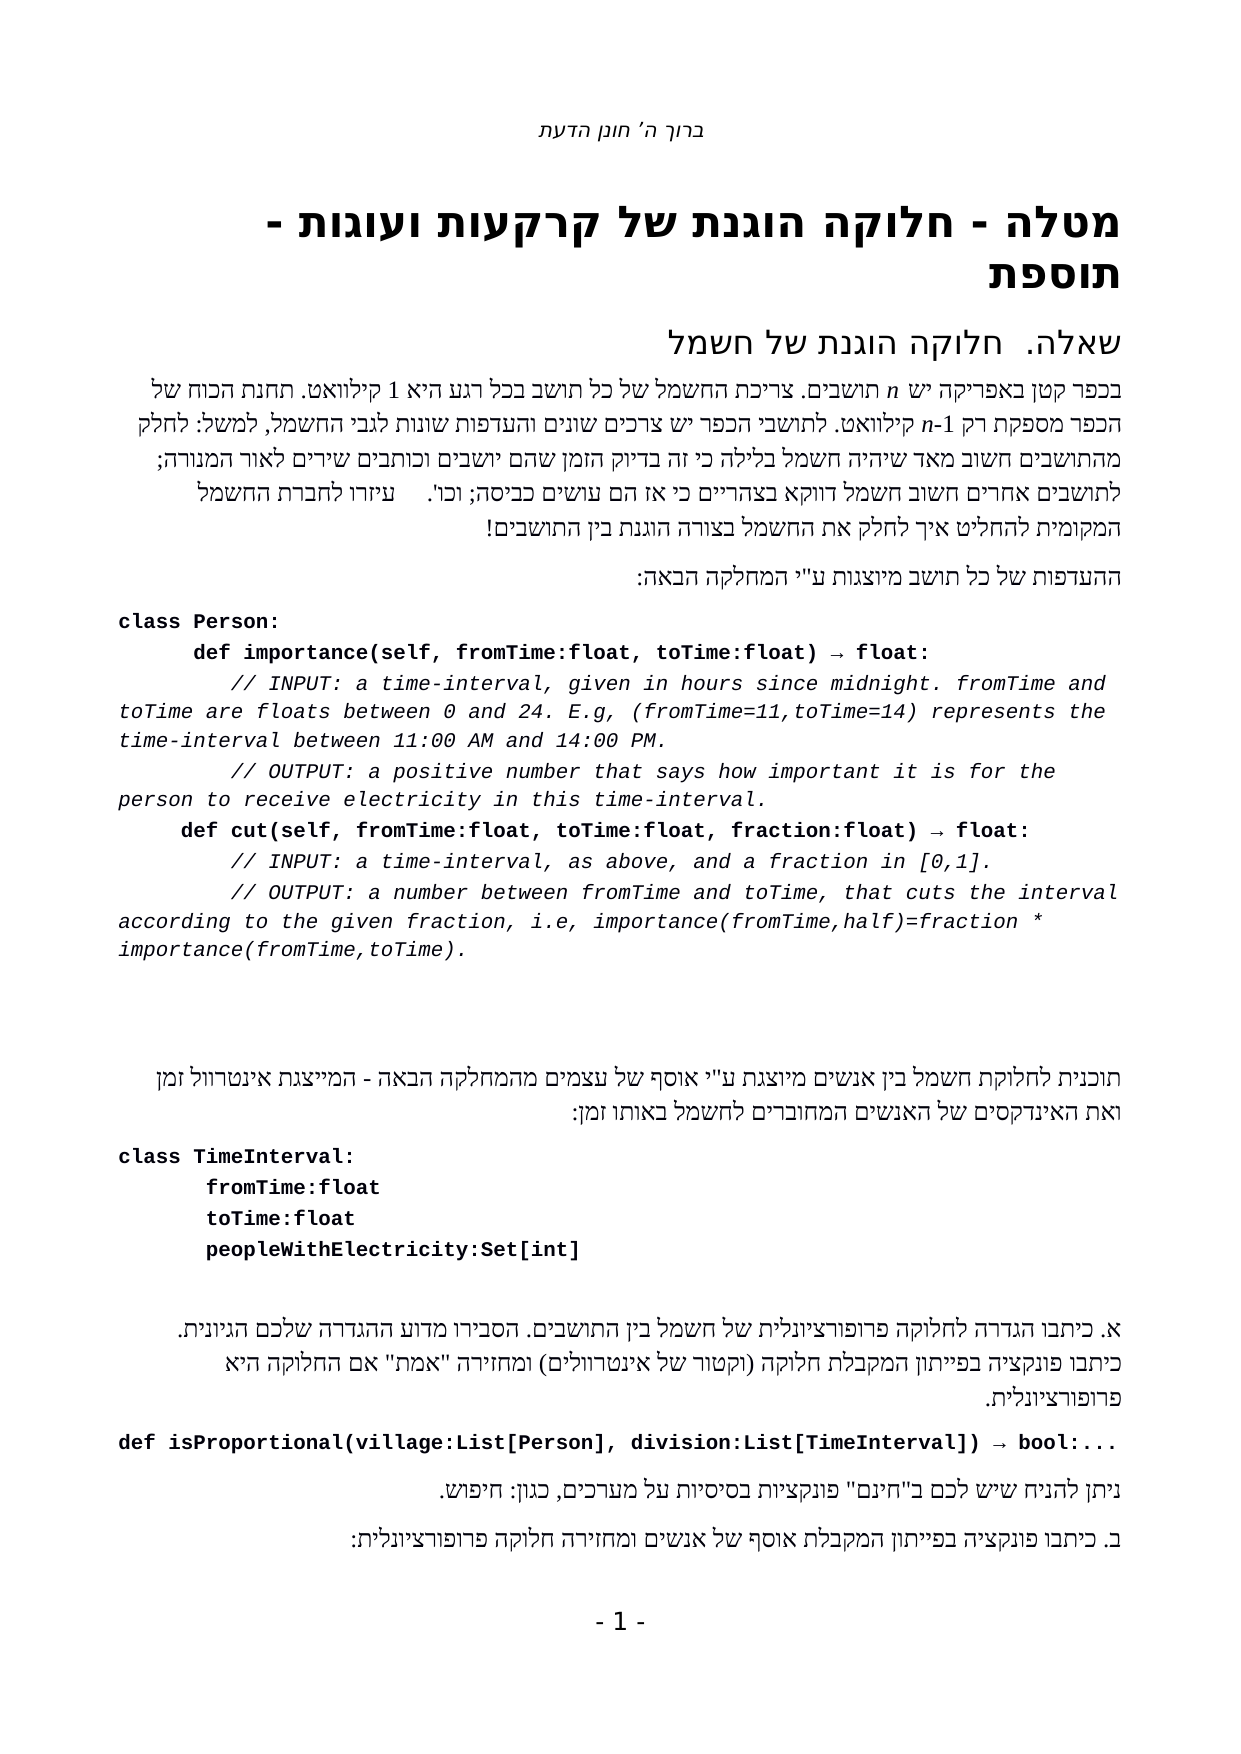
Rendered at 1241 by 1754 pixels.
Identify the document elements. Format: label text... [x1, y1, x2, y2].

text toTime:float [118, 1208, 1122, 1232]
text // INPUT: a time-interval, as above, and a fraction in [0,1]. [118, 851, 1122, 875]
text // OUTPUT: a number between fromTime and toTime, that cuts the interval according to the given fraction, i.e, importance(fromTime,half)=fraction * importance(fromTime,toTime). [118, 882, 1122, 963]
text בכפר קטן באפריקה יש n תושבים. צריכת החשמל של כל תושב בכל רגע היא 1 קילוואט. תחנת הכוח של הכפר מספקת רק n-1 קילוואט. לתושבי הכפר יש צרכים שונים והעדפות שונות לגבי החשמל, למשל: לחלק מהתושבים חשוב מאד שיהיה חשמל בלילה כי זה בדיוק הזמן שהם יושבים וכותבים שירים לאור המנורה; לתושבים אחרים חשוב חשמל דווקא בצהריים כי אז הם עושים כביסה; וכו'. עיזרו לחברת החשמל המקומית להחליט איך לחלק את החשמל בצורה הוגנת בין התושבים! [118, 375, 1122, 542]
text def isProportional(village:List[Person], division:List[TimeInterval]) → bool:... [118, 1432, 1122, 1456]
text ניתן להניח שיש לכם ב"חינם" פונקציות בסיסיות על מערכים, כגון: חיפוש. [118, 1475, 1122, 1504]
text fromTime:float [118, 1177, 1122, 1201]
text def cut(self, fromTime:float, toTime:float, fraction:float) → float: [118, 820, 1122, 844]
text // INPUT: a time-interval, given in hours since midnight. fromTime and toTime are floats between 0 and 24. E.g, (fromTime=11,toTime=14) represents the time-interval between 11:00 AM and 14:00 PM. [118, 673, 1122, 753]
text ב. כיתבו פונקציה בפייתון המקבלת אוסף של אנשים ומחזירה חלוקה פרופורציונלית: [118, 1524, 1122, 1553]
text peopleWithElectricity:Set[int] [118, 1239, 1122, 1263]
text // OUTPUT: a positive number that says how important it is for the person to receive electricity in this time-interval. [118, 761, 1122, 813]
subtitle מטלה - חלוקה הוגנת של קרקעות ועוגות - תוספת [118, 197, 1122, 299]
text א. כיתבו הגדרה לחלוקה פרופורציונלית של חשמל בין התושבים. הסבירו מדוע ההגדרה שלכם הגיונית. כיתבו פונקציה בפייתון המקבלת חלוקה (וקטור של אינטרוולים) ומחזירה "אמת" אם החלוקה היא פרופורציונלית. [118, 1314, 1122, 1412]
text def importance(self, fromTime:float, toTime:float) → float: [118, 642, 1122, 666]
subtitle שאלה. חלוקה הוגנת של חשמל [118, 324, 1122, 363]
text class TimeInterval: [118, 1146, 1122, 1170]
text ההעדפות של כל תושב מיוצגות ע"י המחלקה הבאה: [118, 562, 1122, 591]
text תוכנית לחלוקת חשמל בין אנשים מיוצגת ע"י אוסף של עצמים מהמחלקה הבאה - המייצגת אינטרוול זמן ואת האינדקסים של האנשים המחוברים לחשמל באותו זמן: [118, 1063, 1122, 1126]
text class Person: [118, 611, 1122, 635]
